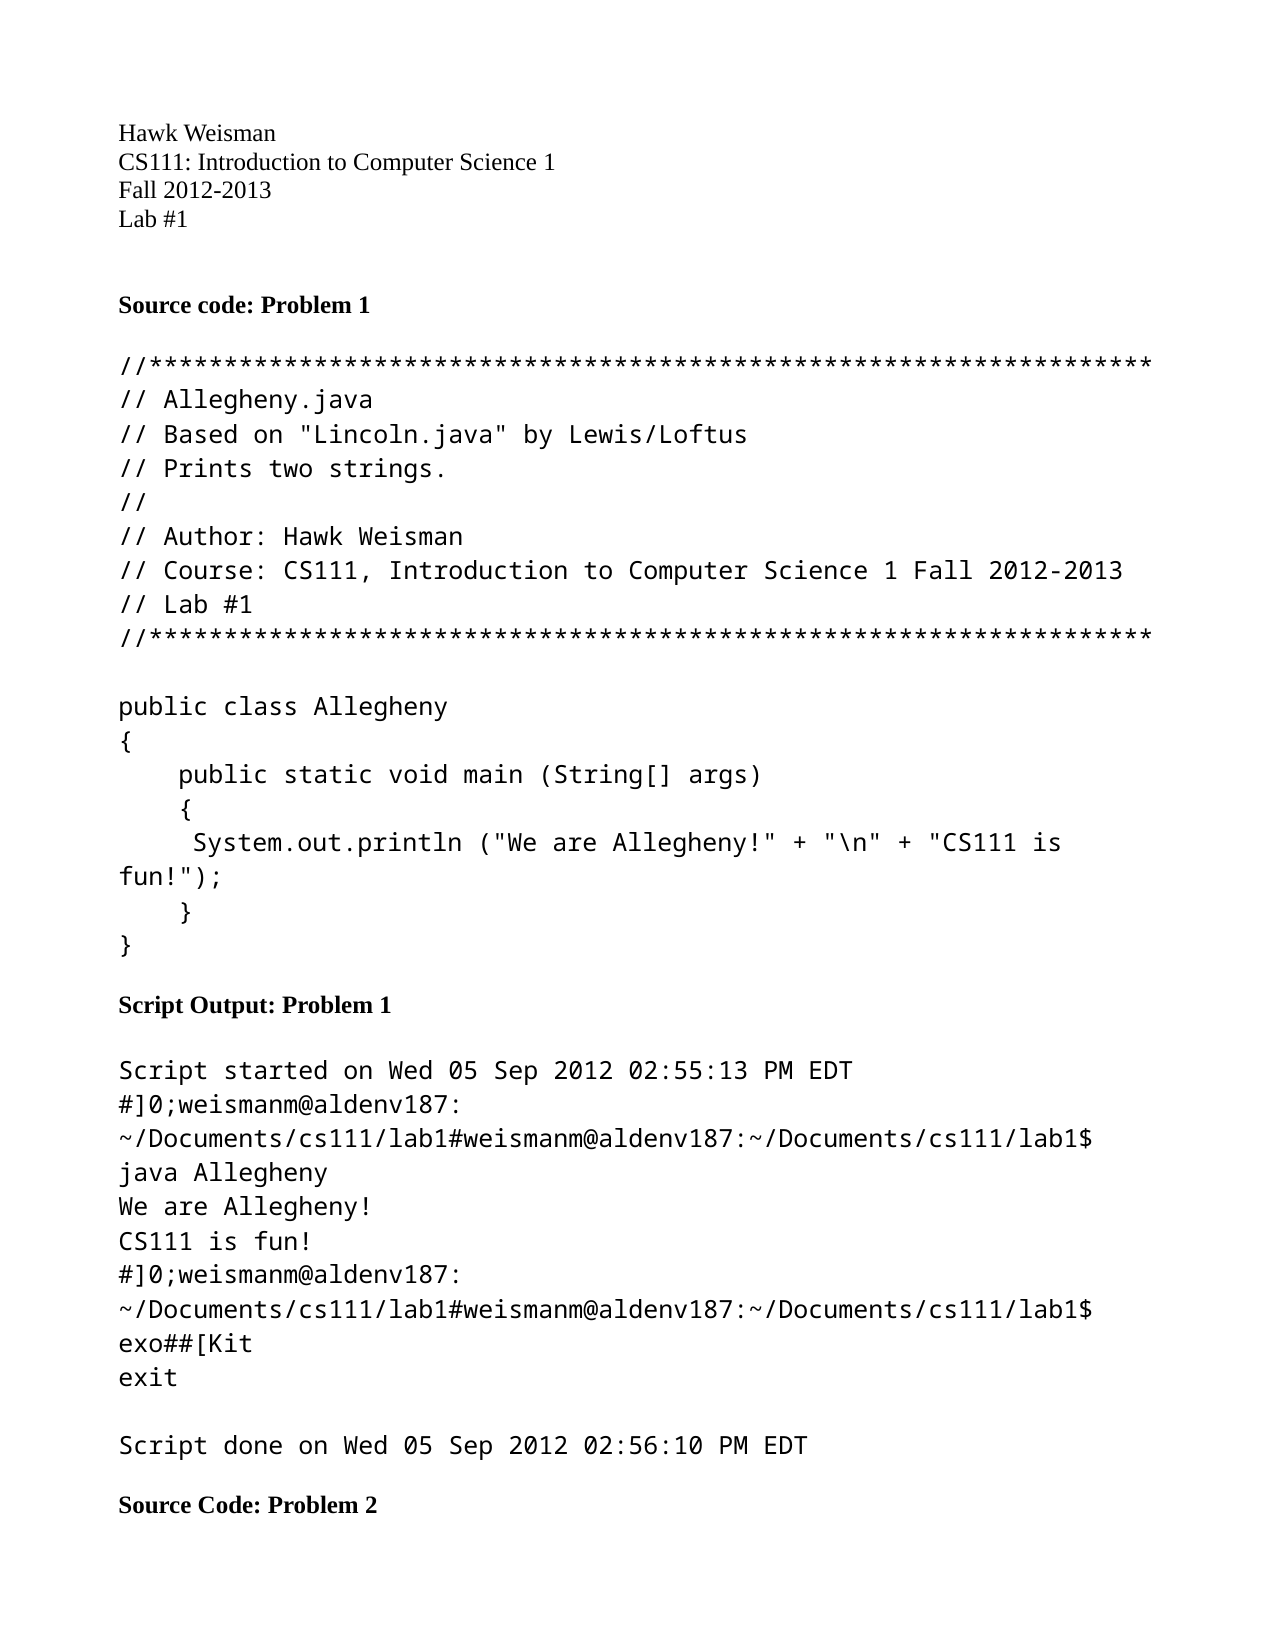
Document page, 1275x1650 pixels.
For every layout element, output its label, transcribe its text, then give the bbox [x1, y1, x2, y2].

text Hawk Weisman [118, 118, 1157, 147]
text { [118, 723, 1157, 757]
text System.out.println ("We are Allegheny!" + "\n" + "CS111 is fun!"); [118, 825, 1157, 893]
text Lab #1 [118, 204, 1157, 233]
text Script Output: Problem 1 [118, 990, 1157, 1019]
text Source code: Problem 1 [118, 291, 1157, 319]
text Script done on Wed 05 Sep 2012 02:56:10 PM EDT [118, 1393, 1157, 1462]
text } [118, 893, 1157, 927]
text public static void main (String[] args) [118, 757, 1157, 791]
text // [118, 484, 1157, 518]
text public class Allegheny [118, 689, 1157, 723]
text CS111 is fun! [118, 1223, 1157, 1257]
text // Author: Hawk Weisman [118, 518, 1157, 552]
text Fall 2012-2013 [118, 176, 1157, 204]
text CS111: Introduction to Computer Science 1 [118, 147, 1157, 176]
text // Course: CS111, Introduction to Computer Science 1 Fall 2012-2013 [118, 552, 1157, 587]
text //******************************************************************* [118, 348, 1157, 382]
text // Prints two strings. [118, 450, 1157, 484]
text #]0;weismanm@aldenv187: ~/Documents/cs111/lab1#weismanm@aldenv187:~/Documents/cs111/lab1$ exo##[Kit [118, 1257, 1157, 1359]
text // Based on "Lincoln.java" by Lewis/Loftus [118, 416, 1157, 450]
text //******************************************************************* [118, 621, 1157, 655]
text Source Code: Problem 2 [118, 1490, 1157, 1519]
text exit [118, 1359, 1157, 1393]
text Script started on Wed 05 Sep 2012 02:55:13 PM EDT #]0;weismanm@aldenv187: ~/Documents/cs111/lab1#weismanm@aldenv187:~/Documents/cs111/lab1$ java Allegheny [118, 1053, 1157, 1189]
text } [118, 927, 1157, 961]
text We are Allegheny! [118, 1189, 1157, 1223]
text { [118, 791, 1157, 825]
text // Allegheny.java [118, 382, 1157, 416]
text // Lab #1 [118, 587, 1157, 621]
